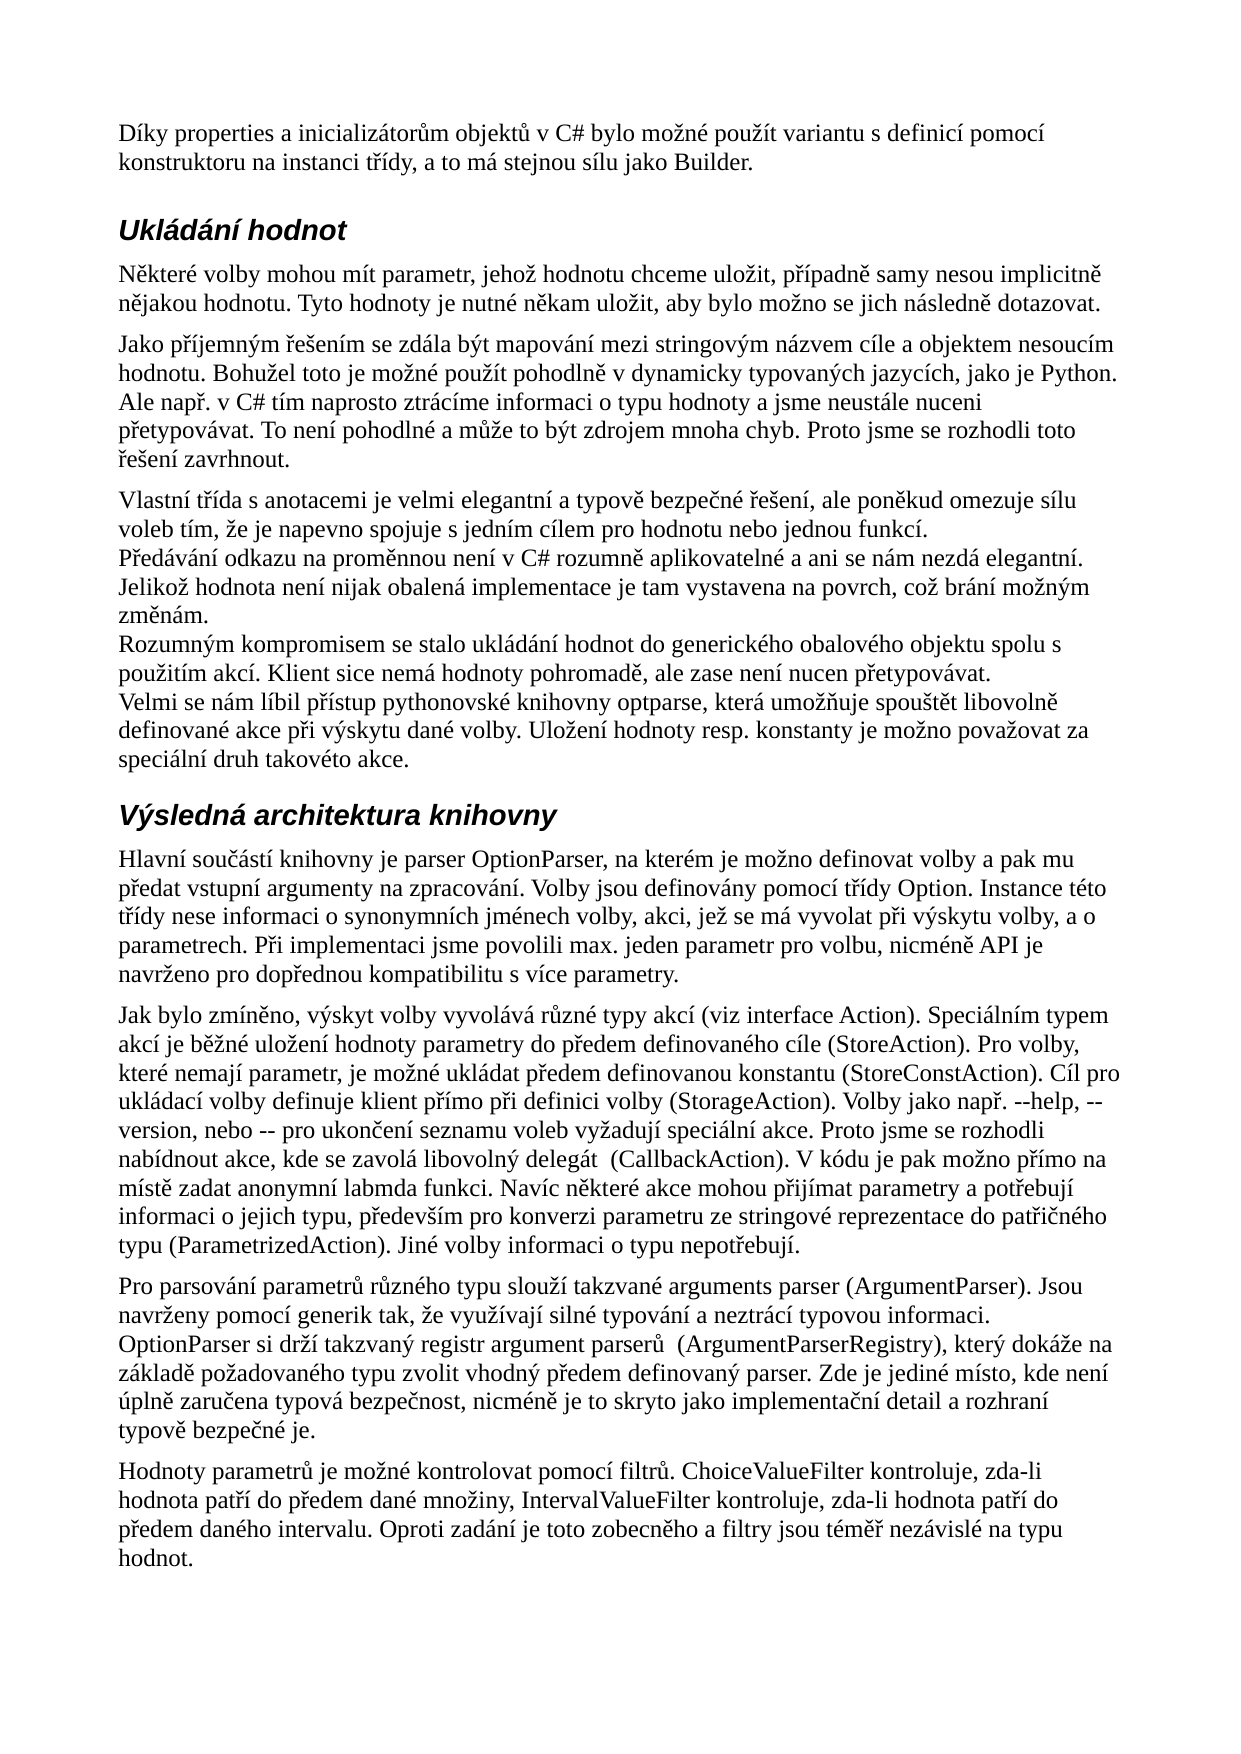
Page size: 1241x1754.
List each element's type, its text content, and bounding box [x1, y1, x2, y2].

text Předávání odkazu na proměnnou není v C# rozumně aplikovatelné a ani se nám nezdá elegantní. Jelikož hodnota není nijak obalená implementace je tam vystavena na povrch, což brání možným změnám. [118, 543, 1122, 629]
text Velmi se nám líbil přístup pythonovské knihovny optparse, která umožňuje spouštět libovolně definované akce při výskytu dané volby. Uložení hodnoty resp. konstanty je možno považovat za speciální druh takovéto akce. [118, 687, 1122, 773]
text Hlavní součástí knihovny je parser OptionParser, na kterém je možno definovat volby a pak mu předat vstupní argumenty na zpracování. Volby jsou definovány pomocí třídy Option. Instance této třídy nese informaci o synonymních jménech volby, akci, jež se má vyvolat při výskytu volby, a o parametrech. Při implementaci jsme povolili max. jeden parametr pro volbu, nicméně API je navrženo pro dopřednou kompatibilitu s více parametry. [118, 844, 1122, 988]
text Jak bylo zmíněno, výskyt volby vyvolává různé typy akcí (viz interface Action). Speciálním typem akcí je běžné uložení hodnoty parametry do předem definovaného cíle (StoreAction). Pro volby, které nemají parametr, je možné ukládat předem definovanou konstantu (StoreConstAction). Cíl pro ukládací volby definuje klient přímo při definici volby (StorageAction). Volby jako např. --help, --version, nebo -- pro ukončení seznamu voleb vyžadují speciální akce. Proto jsme se rozhodli nabídnout akce, kde se zavolá libovolný delegát (CallbackAction). V kódu je pak možno přímo na místě zadat anonymní labmda funkci. Navíc některé akce mohou přijímat parametry a potřebují informaci o jejich typu, především pro konverzi parametru ze stringové reprezentace do patřičného typu (ParametrizedAction). Jiné volby informaci o typu nepotřebují. [118, 1000, 1122, 1259]
subtitle Ukládání hodnot [118, 213, 1122, 247]
text Některé volby mohou mít parametr, jehož hodnotu chceme uložit, případně samy nesou implicitně nějakou hodnotu. Tyto hodnoty je nutné někam uložit, aby bylo možno se jich následně dotazovat. [118, 259, 1122, 317]
text Pro parsování parametrů různého typu slouží takzvané arguments parser (ArgumentParser). Jsou navrženy pomocí generik tak, že využívají silné typování a neztrácí typovou informaci. OptionParser si drží takzvaný registr argument parserů (ArgumentParserRegistry), který dokáže na základě požadovaného typu zvolit vhodný předem definovaný parser. Zde je jediné místo, kde není úplně zaručena typová bezpečnost, nicméně je to skryto jako implementační detail a rozhraní typově bezpečné je. [118, 1271, 1122, 1444]
text Díky properties a inicializátorům objektů v C# bylo možné použít variantu s definicí pomocí konstruktoru na instanci třídy, a to má stejnou sílu jako Builder. [118, 118, 1122, 176]
subtitle Výsledná architektura knihovny [118, 798, 1122, 831]
text Hodnoty parametrů je možné kontrolovat pomocí filtrů. ChoiceValueFilter kontroluje, zda-li hodnota patří do předem dané množiny, IntervalValueFilter kontroluje, zda-li hodnota patří do předem daného intervalu. Oproti zadání je toto zobecněho a filtry jsou téměř nezávislé na typu hodnot. [118, 1456, 1122, 1571]
text Jako příjemným řešením se zdála být mapování mezi stringovým názvem cíle a objektem nesoucím hodnotu. Bohužel toto je možné použít pohodlně v dynamicky typovaných jazycích, jako je Python. Ale např. v C# tím naprosto ztrácíme informaci o typu hodnoty a jsme neustále nuceni přetypovávat. To není pohodlné a může to být zdrojem mnoha chyb. Proto jsme se rozhodli toto řešení zavrhnout. [118, 329, 1122, 473]
text Rozumným kompromisem se stalo ukládání hodnot do generického obalového objektu spolu s použitím akcí. Klient sice nemá hodnoty pohromadě, ale zase není nucen přetypovávat. [118, 629, 1122, 687]
text Vlastní třída s anotacemi je velmi elegantní a typově bezpečné řešení, ale poněkud omezuje sílu voleb tím, že je napevno spojuje s jedním cílem pro hodnotu nebo jednou funkcí. [118, 485, 1122, 543]
